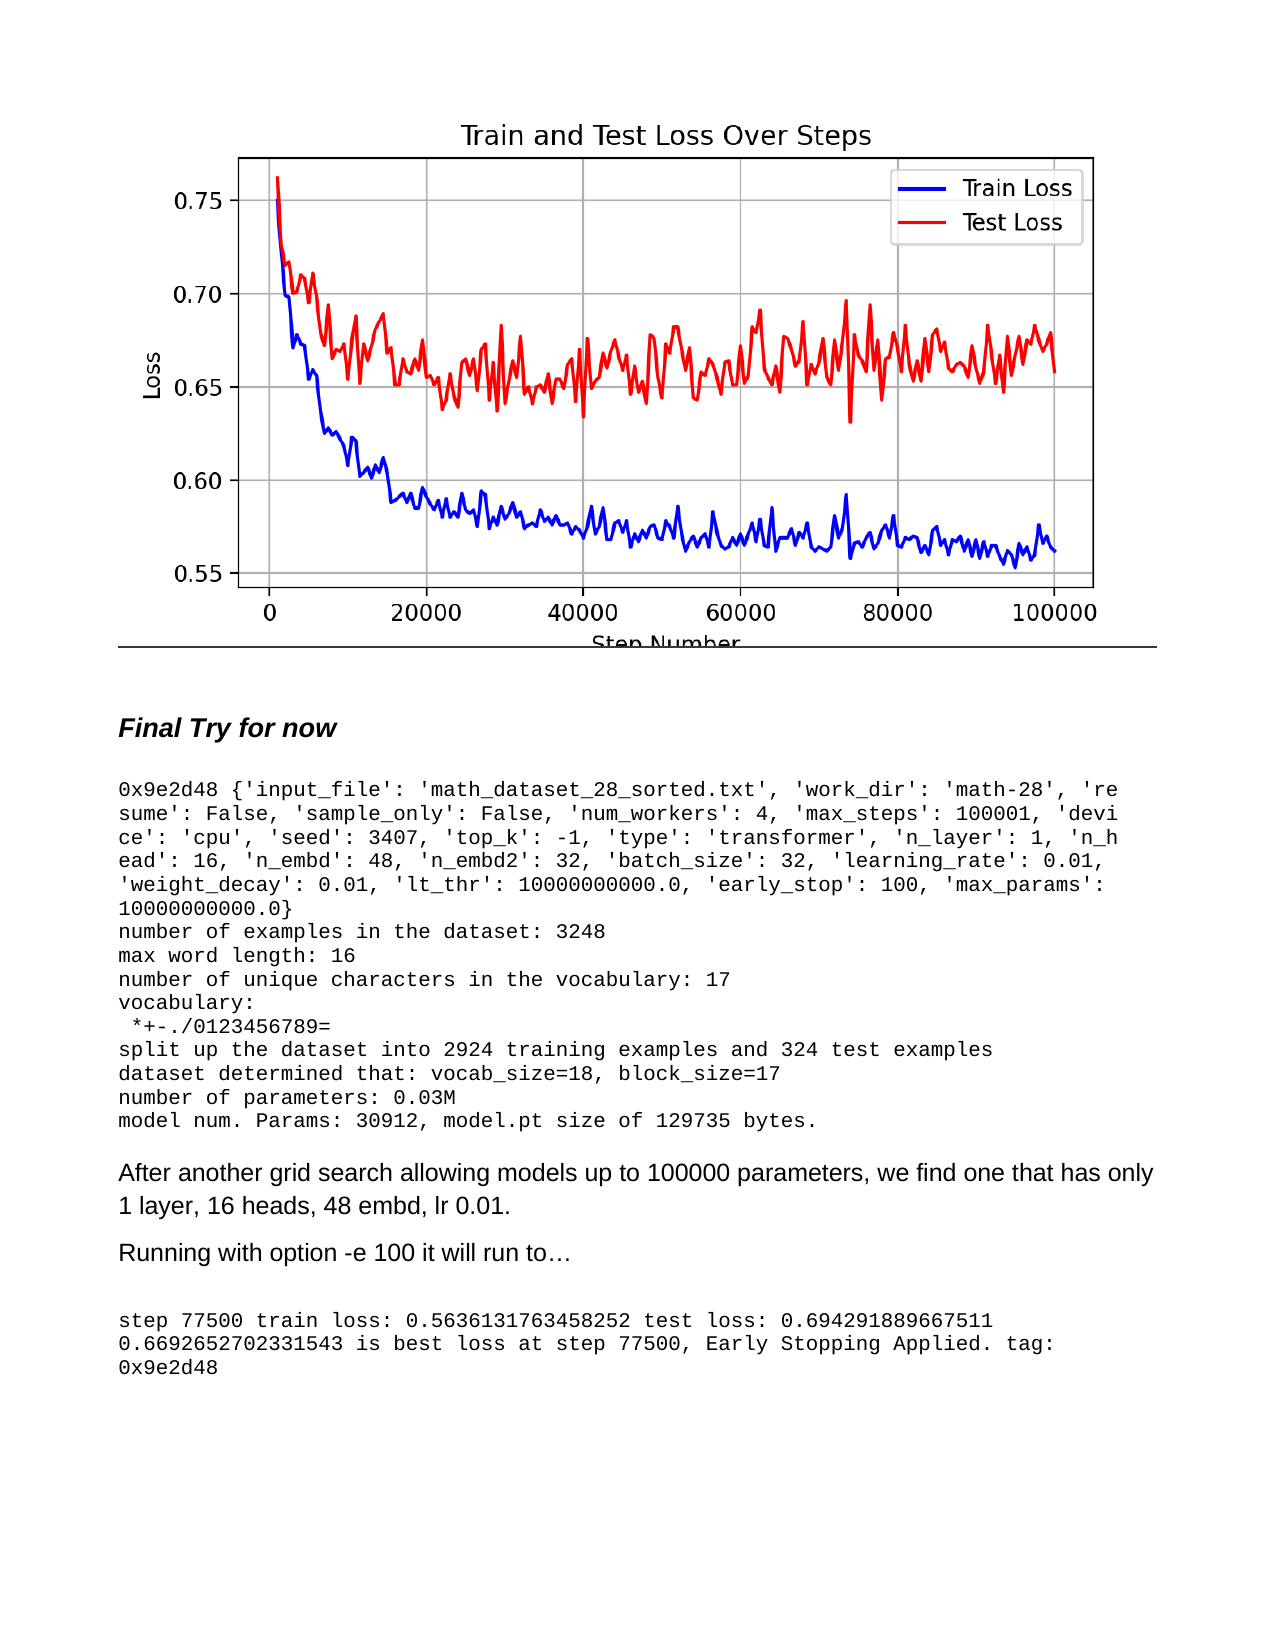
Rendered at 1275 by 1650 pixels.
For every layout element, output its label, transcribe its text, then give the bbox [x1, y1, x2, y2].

text number of examples in the dataset: 3248 [118, 921, 1157, 945]
subtitle Final Try for now [118, 712, 1157, 743]
text 10000000000.0} [118, 898, 1157, 921]
text 0x9e2d48 {'input_file': 'math_dataset_28_sorted.txt', 'work_dir': 'math-28', 're [118, 779, 1157, 803]
text Running with option -e 100 it will run to… [118, 1238, 1157, 1267]
picture [118, 118, 1157, 648]
text ce': 'cpu', 'seed': 3407, 'top_k': -1, 'type': 'transformer', 'n_layer': 1, 'n_h [118, 827, 1157, 850]
text vocabulary: [118, 992, 1157, 1016]
text model num. Params: 30912, model.pt size of 129735 bytes. [118, 1110, 1157, 1134]
text step 77500 train loss: 0.5636131763458252 test loss: 0.694291889667511 [118, 1309, 1157, 1333]
text sume': False, 'sample_only': False, 'num_workers': 4, 'max_steps': 100001, 'devi [118, 803, 1157, 827]
text dataset determined that: vocab_size=18, block_size=17 [118, 1063, 1157, 1087]
text number of unique characters in the vocabulary: 17 [118, 968, 1157, 992]
text number of parameters: 0.03M [118, 1087, 1157, 1110]
text max word length: 16 [118, 945, 1157, 968]
text ead': 16, 'n_embd': 48, 'n_embd2': 32, 'batch_size': 32, 'learning_rate': 0.01, [118, 850, 1157, 874]
text 0.6692652702331543 is best loss at step 77500, Early Stopping Applied. tag: 0x9e2d48 [118, 1333, 1157, 1381]
text 'weight_decay': 0.01, 'lt_thr': 10000000000.0, 'early_stop': 100, 'max_params': [118, 874, 1157, 898]
text *+-./0123456789= [118, 1016, 1157, 1039]
text After another grid search allowing models up to 100000 parameters, we find one that has only 1 layer, 16 heads, 48 embd, lr 0.01. [118, 1158, 1157, 1219]
text split up the dataset into 2924 training examples and 324 test examples [118, 1039, 1157, 1063]
